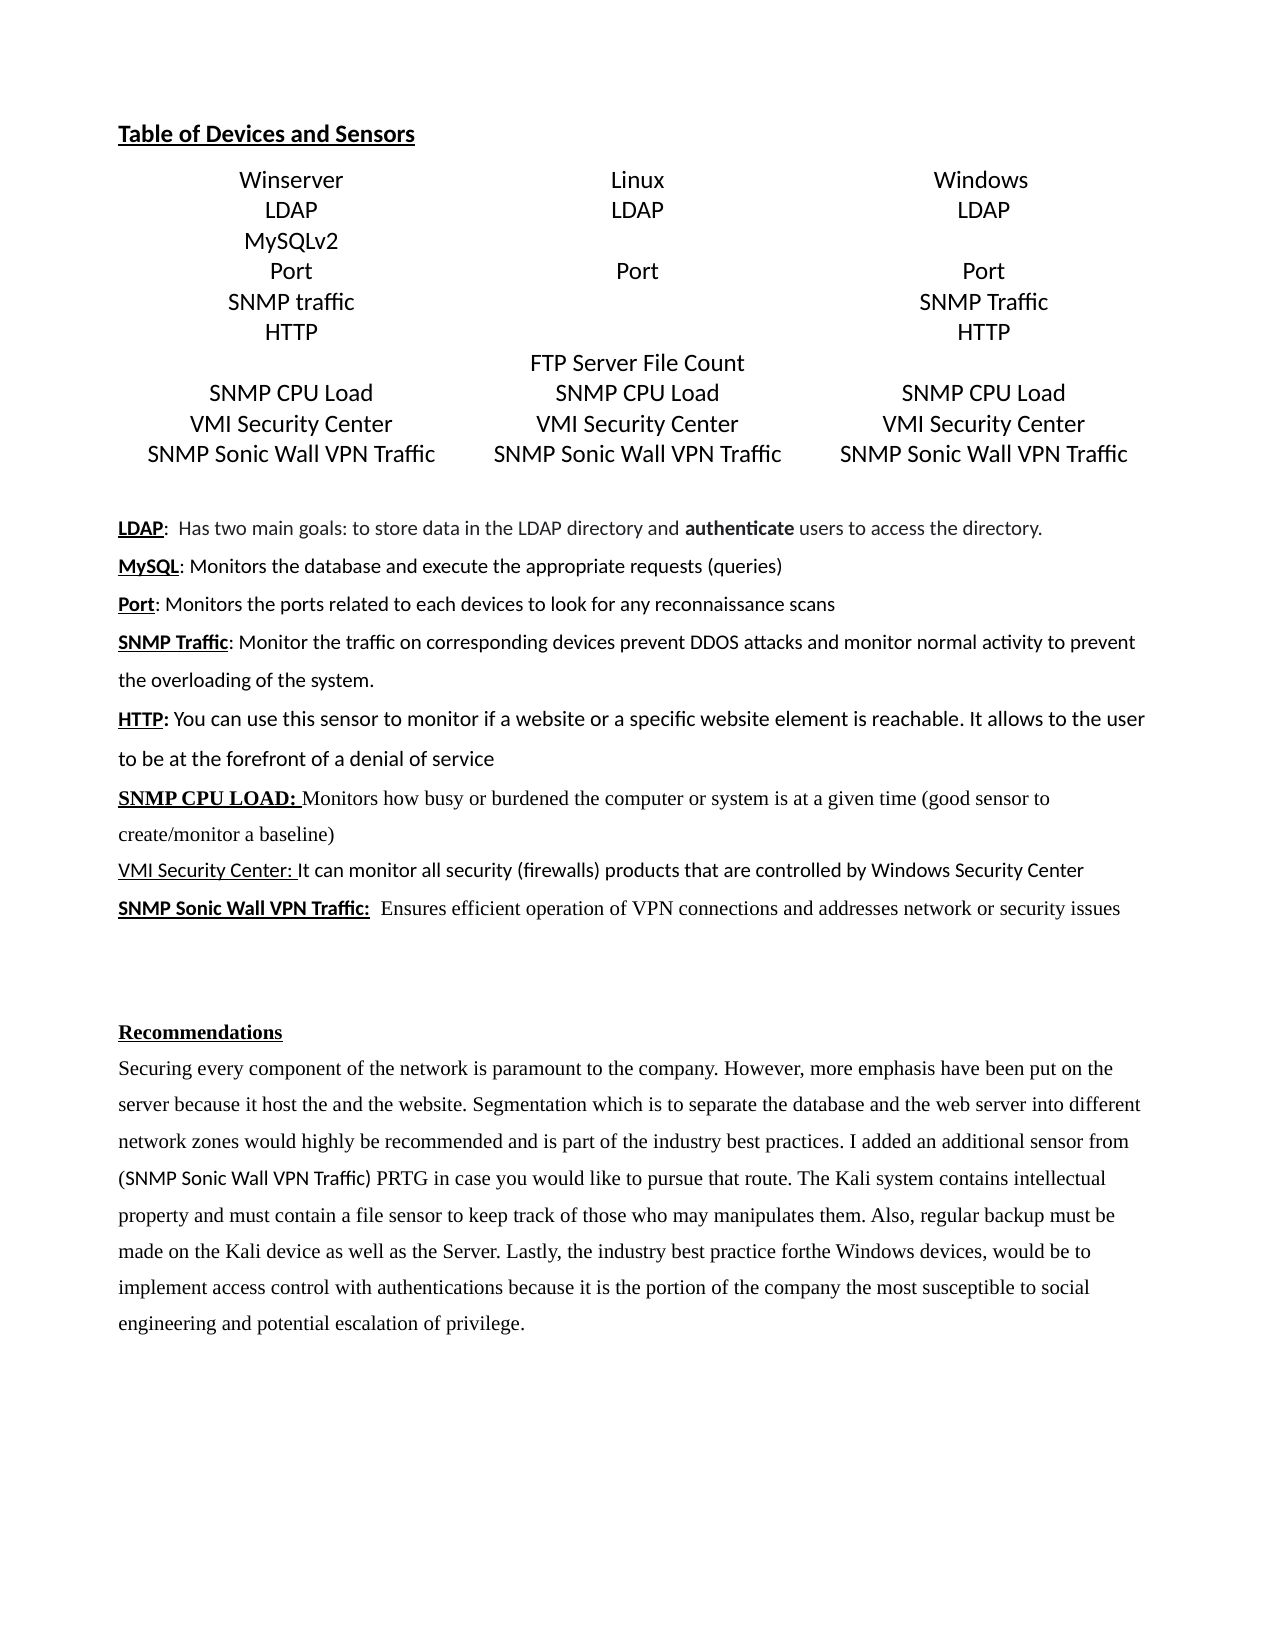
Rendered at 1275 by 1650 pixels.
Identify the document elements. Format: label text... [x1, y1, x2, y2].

text Port: Monitors the ports related to each devices to look for any reconnaissance scans [118, 591, 1157, 616]
text SNMP CPU LOAD: Monitors how busy or burdened the computer or system is at a given time (good sensor to create/monitor a baseline) [118, 785, 1157, 846]
table_cell LDAP [811, 194, 1157, 225]
table_cell SNMP CPU Load [811, 378, 1157, 408]
table_cell MySQLv2 [118, 225, 464, 255]
text Recommendations [118, 1020, 1157, 1044]
table_cell LDAP [118, 194, 464, 225]
table_header Windows [811, 164, 1157, 194]
table_cell SNMP traffic [118, 286, 464, 316]
table_cell Port [811, 255, 1157, 286]
table_cell [464, 316, 811, 347]
text MySQL: Monitors the database and execute the appropriate requests (queries) [118, 553, 1157, 578]
table_cell SNMP Traffic [811, 286, 1157, 316]
table_cell HTTP [811, 316, 1157, 347]
table_cell SNMP Sonic Wall VPN Traffic [464, 439, 811, 469]
text LDAP: Has two main goals: to store data in the LDAP directory and authenticate users to access the directory. [118, 515, 1157, 540]
text SNMP Traffic: Monitor the traffic on corresponding devices prevent DDOS attacks and monitor normal activity to prevent the overloading of the system. [118, 629, 1157, 693]
table_header Winserver [118, 164, 464, 194]
table_cell [811, 225, 1157, 255]
text SNMP Sonic Wall VPN Traffic: Ensures efficient operation of VPN connections and addresses network or security issues [118, 896, 1157, 921]
table_cell Port [118, 255, 464, 286]
table_cell VMI Security Center [811, 408, 1157, 438]
text Table of Devices and Sensors [118, 118, 1157, 149]
table_cell SNMP CPU Load [118, 378, 464, 408]
table_cell VMI Security Center [118, 408, 464, 438]
text Securing every component of the network is paramount to the company. However, more emphasis have been put on the server because it host the and the website. Segmentation which is to separate the database and the web server into different network zones would highly be recommended and is part of the industry best practices. I added an additional sensor from (SNMP Sonic Wall VPN Traffic) PRTG in case you would like to pursue that route. The Kali system contains intellectual property and must contain a file sensor to keep track of those who may manipulates them. Also, regular backup must be made on the Kali device as well as the Server. Lastly, the industry best practice forthe Windows devices, would be to implement access control with authentications because it is the portion of the company the most susceptible to social engineering and potential escalation of privilege. [118, 1056, 1157, 1335]
table_cell [464, 286, 811, 316]
table_cell [118, 347, 464, 377]
table_cell HTTP [118, 316, 464, 347]
table_cell VMI Security Center [464, 408, 811, 438]
table_cell SNMP Sonic Wall VPN Traffic [811, 439, 1157, 469]
table_cell [811, 347, 1157, 377]
text VMI Security Center: It can monitor all security (firewalls) products that are controlled by Windows Security Center [118, 857, 1157, 883]
table_cell [464, 225, 811, 255]
table_cell SNMP CPU Load [464, 378, 811, 408]
table_header Linux [464, 164, 811, 194]
table_cell SNMP Sonic Wall VPN Traffic [118, 439, 464, 469]
table_cell Port [464, 255, 811, 286]
table_cell LDAP [464, 194, 811, 225]
text HTTP: You can use this sensor to monitor if a website or a specific website element is reachable. It allows to the user to be at the forefront of a denial of service [118, 705, 1157, 772]
table_cell FTP Server File Count [464, 347, 811, 377]
